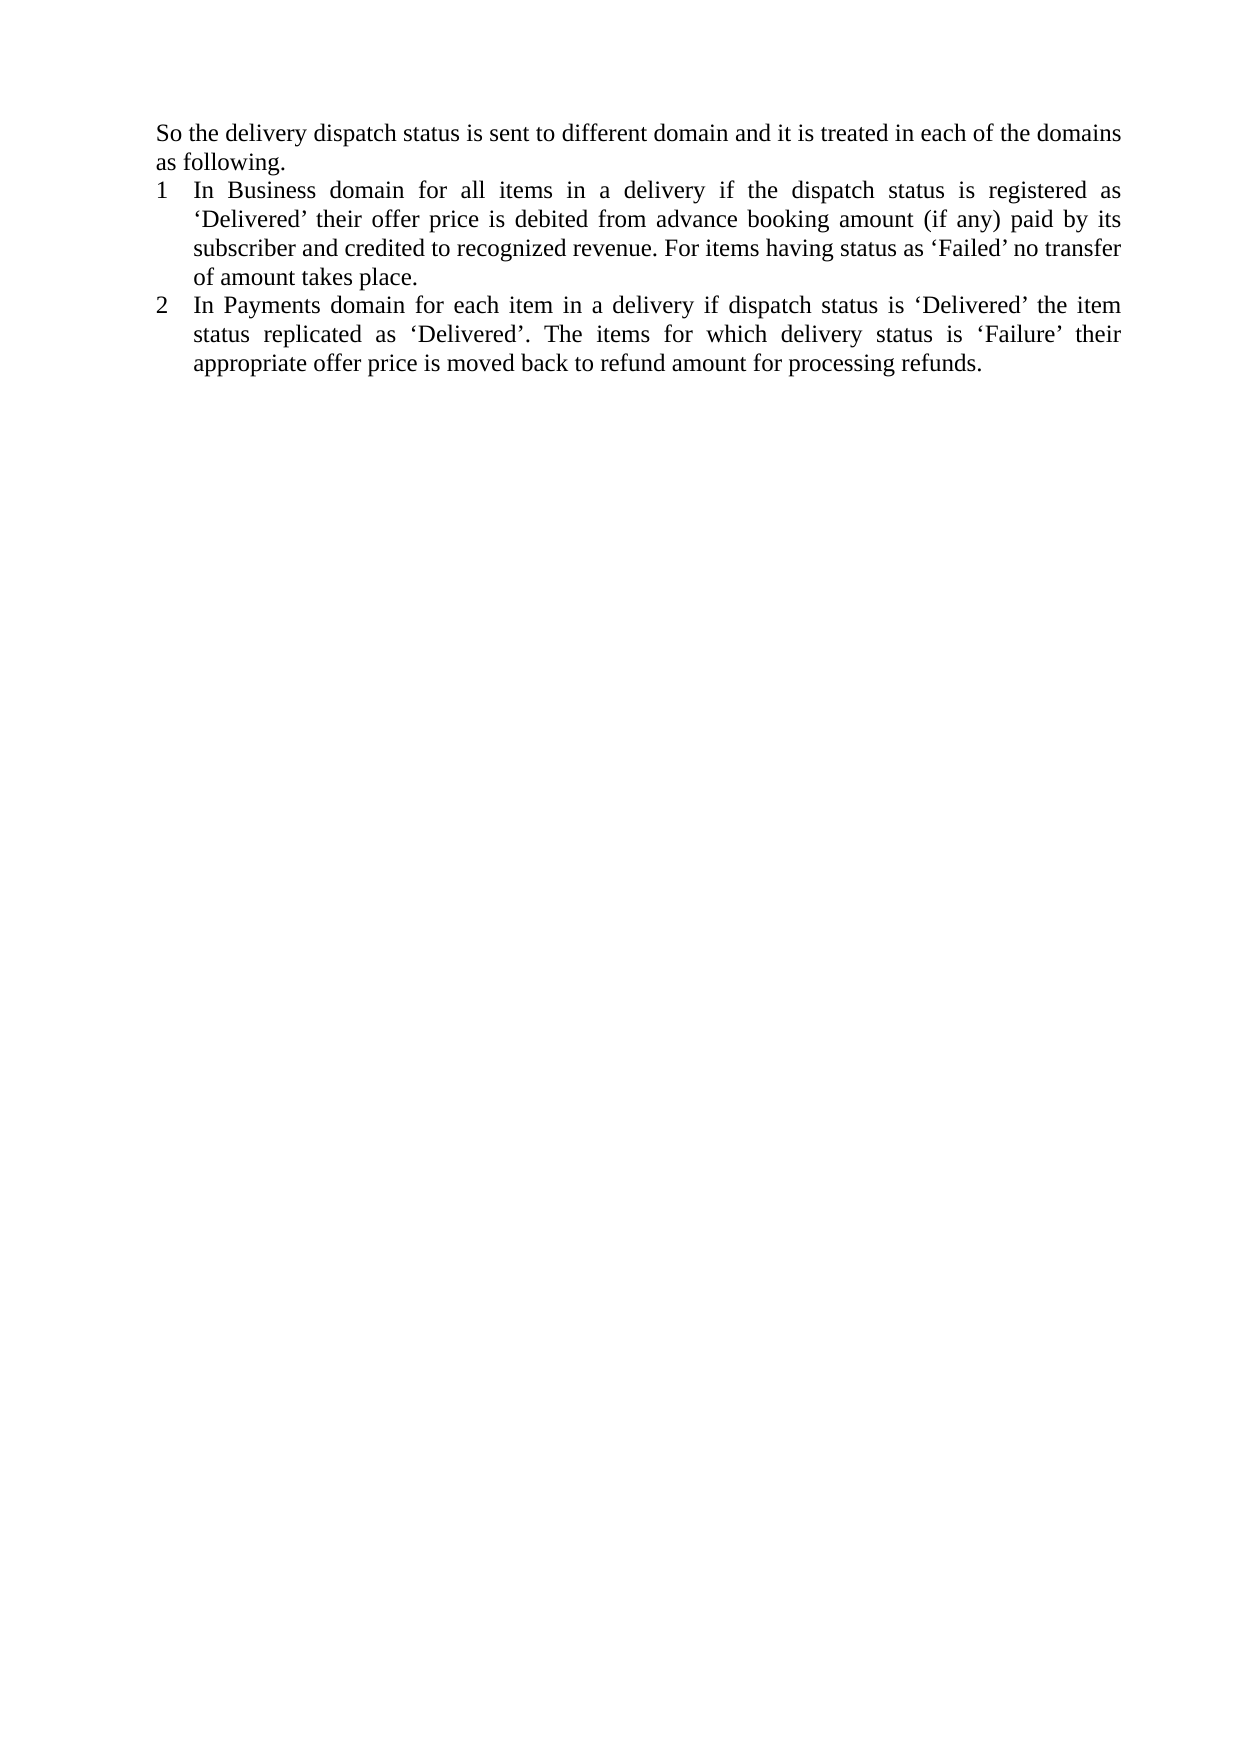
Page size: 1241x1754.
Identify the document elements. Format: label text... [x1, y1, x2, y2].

list In Business domain for all items in a delivery if the dispatch status is registered as ‘Delivered’ their offer price is debited from advance booking amount (if any) paid by its subscriber and credited to recognized revenue. For items having status as ‘Failed’ no transfer of amount takes place. [156, 176, 1122, 291]
list In Payments domain for each item in a delivery if dispatch status is ‘Delivered’ the item status replicated as ‘Delivered’. The items for which delivery status is ‘Failure’ their appropriate offer price is moved back to refund amount for processing refunds. [156, 291, 1122, 377]
text So the delivery dispatch status is sent to different domain and it is treated in each of the domains as following. [156, 118, 1122, 176]
